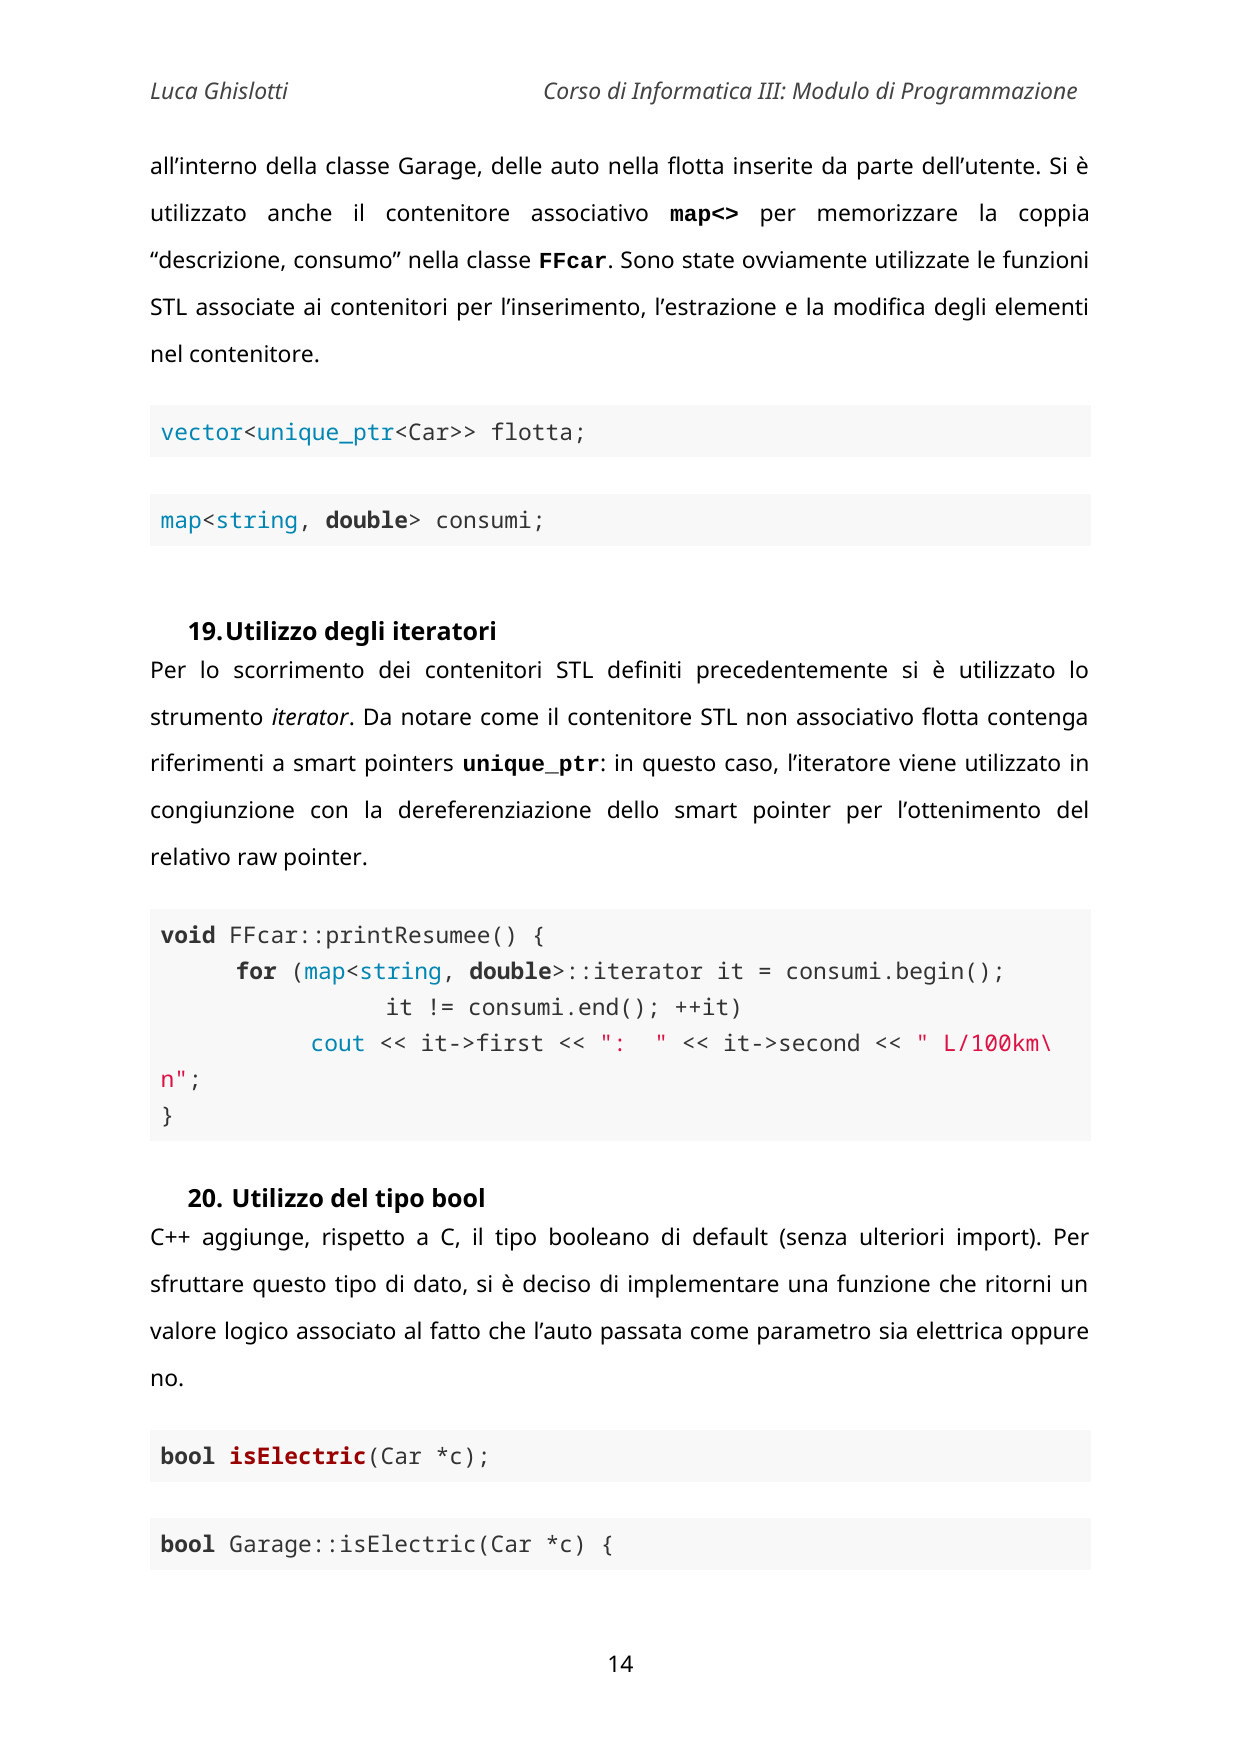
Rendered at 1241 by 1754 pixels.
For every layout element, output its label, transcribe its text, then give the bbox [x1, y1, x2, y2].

subtitle Utilizzo del tipo bool [187, 1181, 1090, 1215]
subtitle Utilizzo degli iteratori [187, 613, 1090, 647]
table_header bool Garage::isElectric(Car *c) { [150, 1518, 1091, 1570]
text Per lo scorrimento dei contenitori STL definiti precedentemente si è utilizzato lo strumento iterator. Da notare come il contenitore STL non associativo flotta contenga riferimenti a smart pointers unique_ptr: in questo caso, l’iteratore viene utilizzato in congiunzione con la dereferenziazione dello smart pointer per l’ottenimento del relativo raw pointer. [150, 653, 1090, 872]
table_header bool isElectric(Car *c); [150, 1430, 1091, 1482]
table_header map<string, double> consumi; [150, 494, 1091, 546]
table_header vector<unique_ptr<Car>> flotta; [150, 405, 1091, 457]
text C++ aggiunge, rispetto a C, il tipo booleano di default (senza ulteriori import). Per sfruttare questo tipo di dato, si è deciso di implementare una funzione che ritorni un valore logico associato al fatto che l’auto passata come parametro sia elettrica oppure no. [150, 1221, 1090, 1393]
text all’interno della classe Garage, delle auto nella flotta inserite da parte dell’utente. Si è utilizzato anche il contenitore associativo map<> per memorizzare la coppia “descrizione, consumo” nella classe FFcar. Sono state ovviamente utilizzate le funzioni STL associate ai contenitori per l’inserimento, l’estrazione e la modifica degli elementi nel contenitore. [150, 150, 1090, 369]
table_header void FFcar::printResumee() { for (map<string, double>::iterator it = consumi.begin(); it != consumi.end(); ++it) cout << it->first << ": " << it->second << " L/100km\n"; } [150, 909, 1091, 1141]
